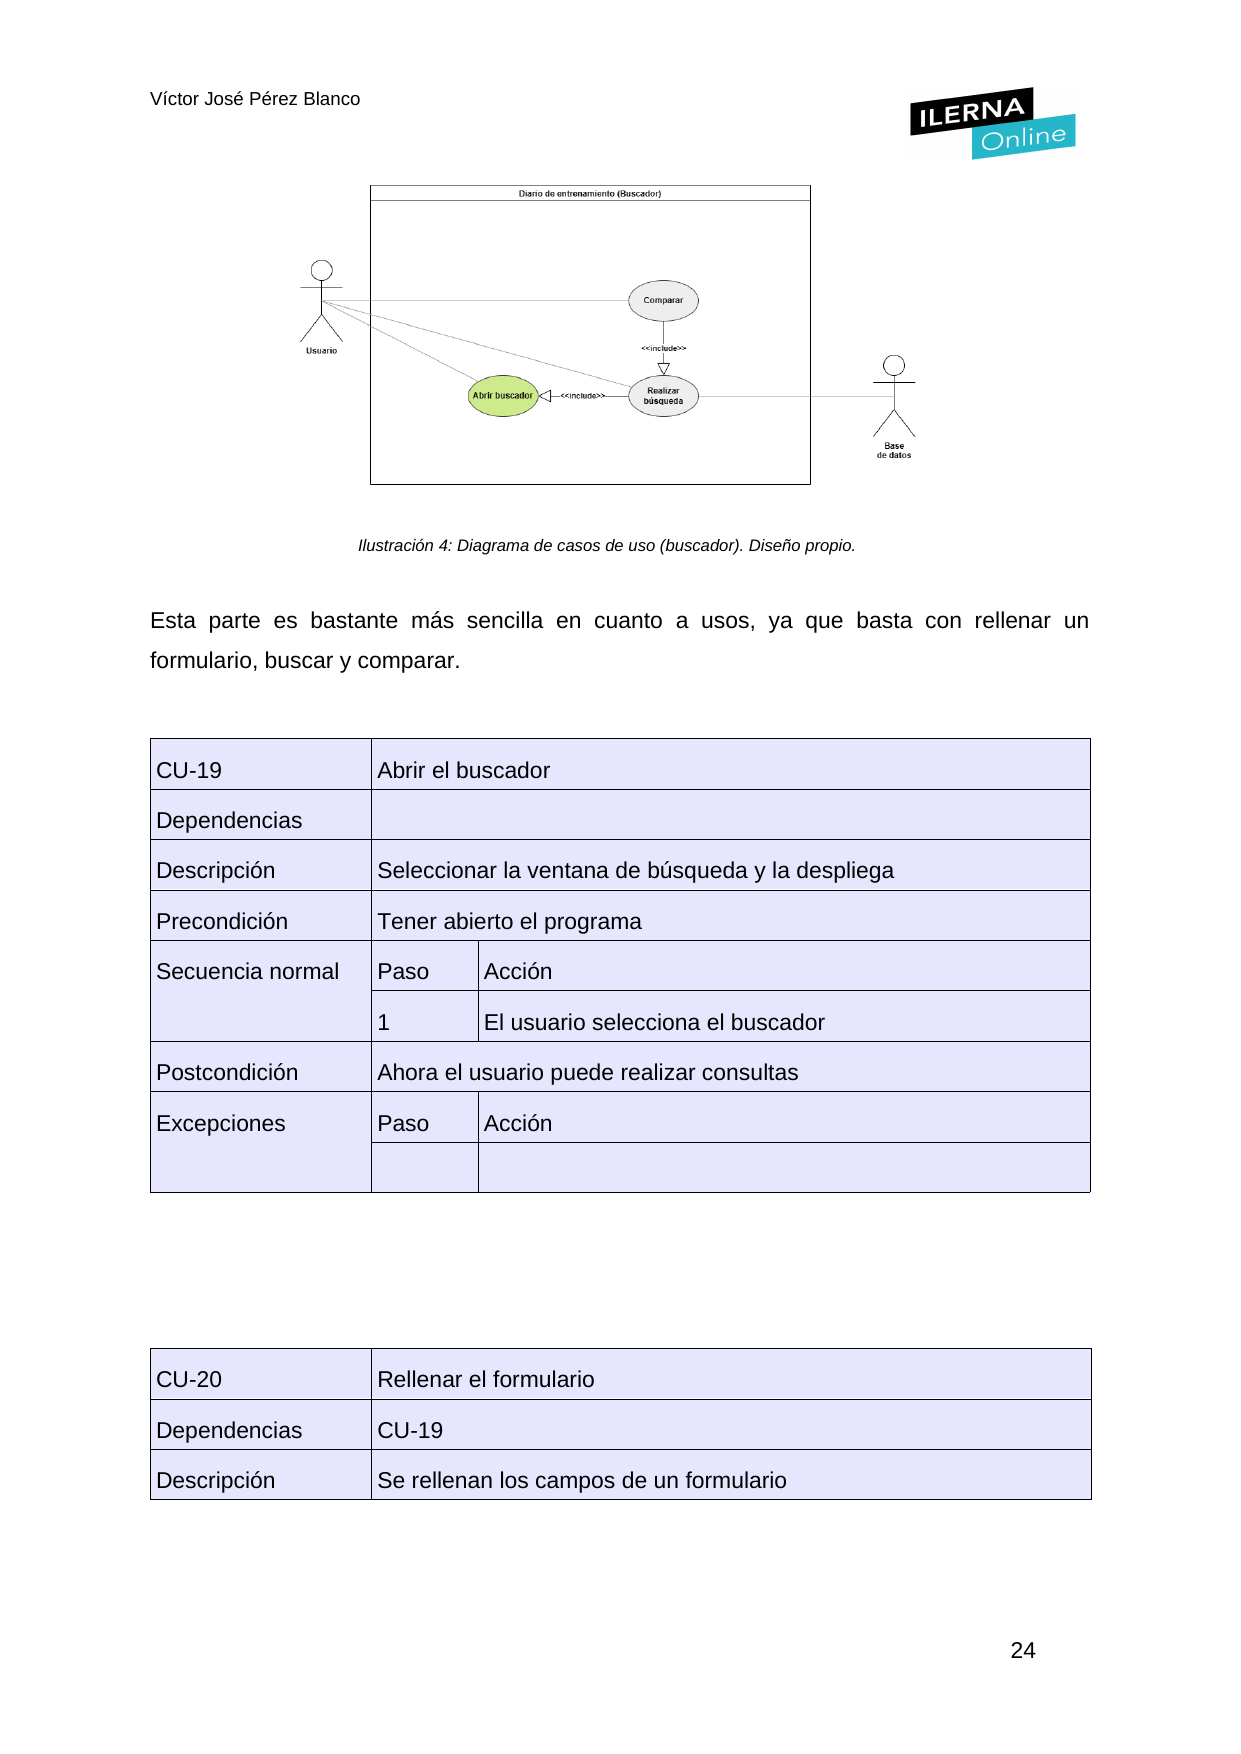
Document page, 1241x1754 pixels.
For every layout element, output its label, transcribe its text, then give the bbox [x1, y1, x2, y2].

table_cell Dependencias [151, 790, 371, 839]
table_cell Descripción [151, 1450, 371, 1499]
table_header CU-19 [151, 739, 371, 789]
picture [905, 87, 1082, 160]
table_cell Paso [372, 1092, 478, 1142]
table_header Rellenar el formulario [372, 1349, 1091, 1398]
table_cell Precondición [151, 891, 371, 940]
table_cell [479, 1143, 1090, 1192]
table_cell Descripción [151, 840, 371, 889]
table_cell Secuencia normal [151, 941, 371, 1041]
table_header Abrir el buscador [372, 739, 1090, 789]
table_cell Dependencias [151, 1400, 371, 1449]
table_cell Paso [372, 941, 478, 990]
table_cell Se rellenan los campos de un formulario [372, 1450, 1091, 1499]
picture [286, 184, 929, 485]
table_cell Seleccionar la ventana de búsqueda y la despliega [372, 840, 1090, 889]
table_cell [372, 1143, 478, 1192]
table_cell [372, 790, 1090, 839]
table_cell Acción [479, 1092, 1090, 1142]
table_cell CU-19 [372, 1400, 1091, 1449]
table_cell Acción [479, 941, 1090, 990]
table_cell Excepciones [151, 1092, 371, 1192]
text Esta parte es bastante más sencilla en cuanto a usos, ya que basta con rellenar un formulario, buscar y comparar. [150, 607, 1090, 673]
table_cell 1 [372, 991, 478, 1041]
table_cell Tener abierto el programa [372, 891, 1090, 940]
table_cell Ahora el usuario puede realizar consultas [372, 1042, 1090, 1091]
table_cell Postcondición [151, 1042, 371, 1091]
table_header CU-20 [151, 1349, 371, 1398]
table_cell El usuario selecciona el buscador [479, 991, 1090, 1041]
text Ilustración 4: Diagrama de casos de uso (buscador). Diseño propio. [287, 536, 929, 555]
